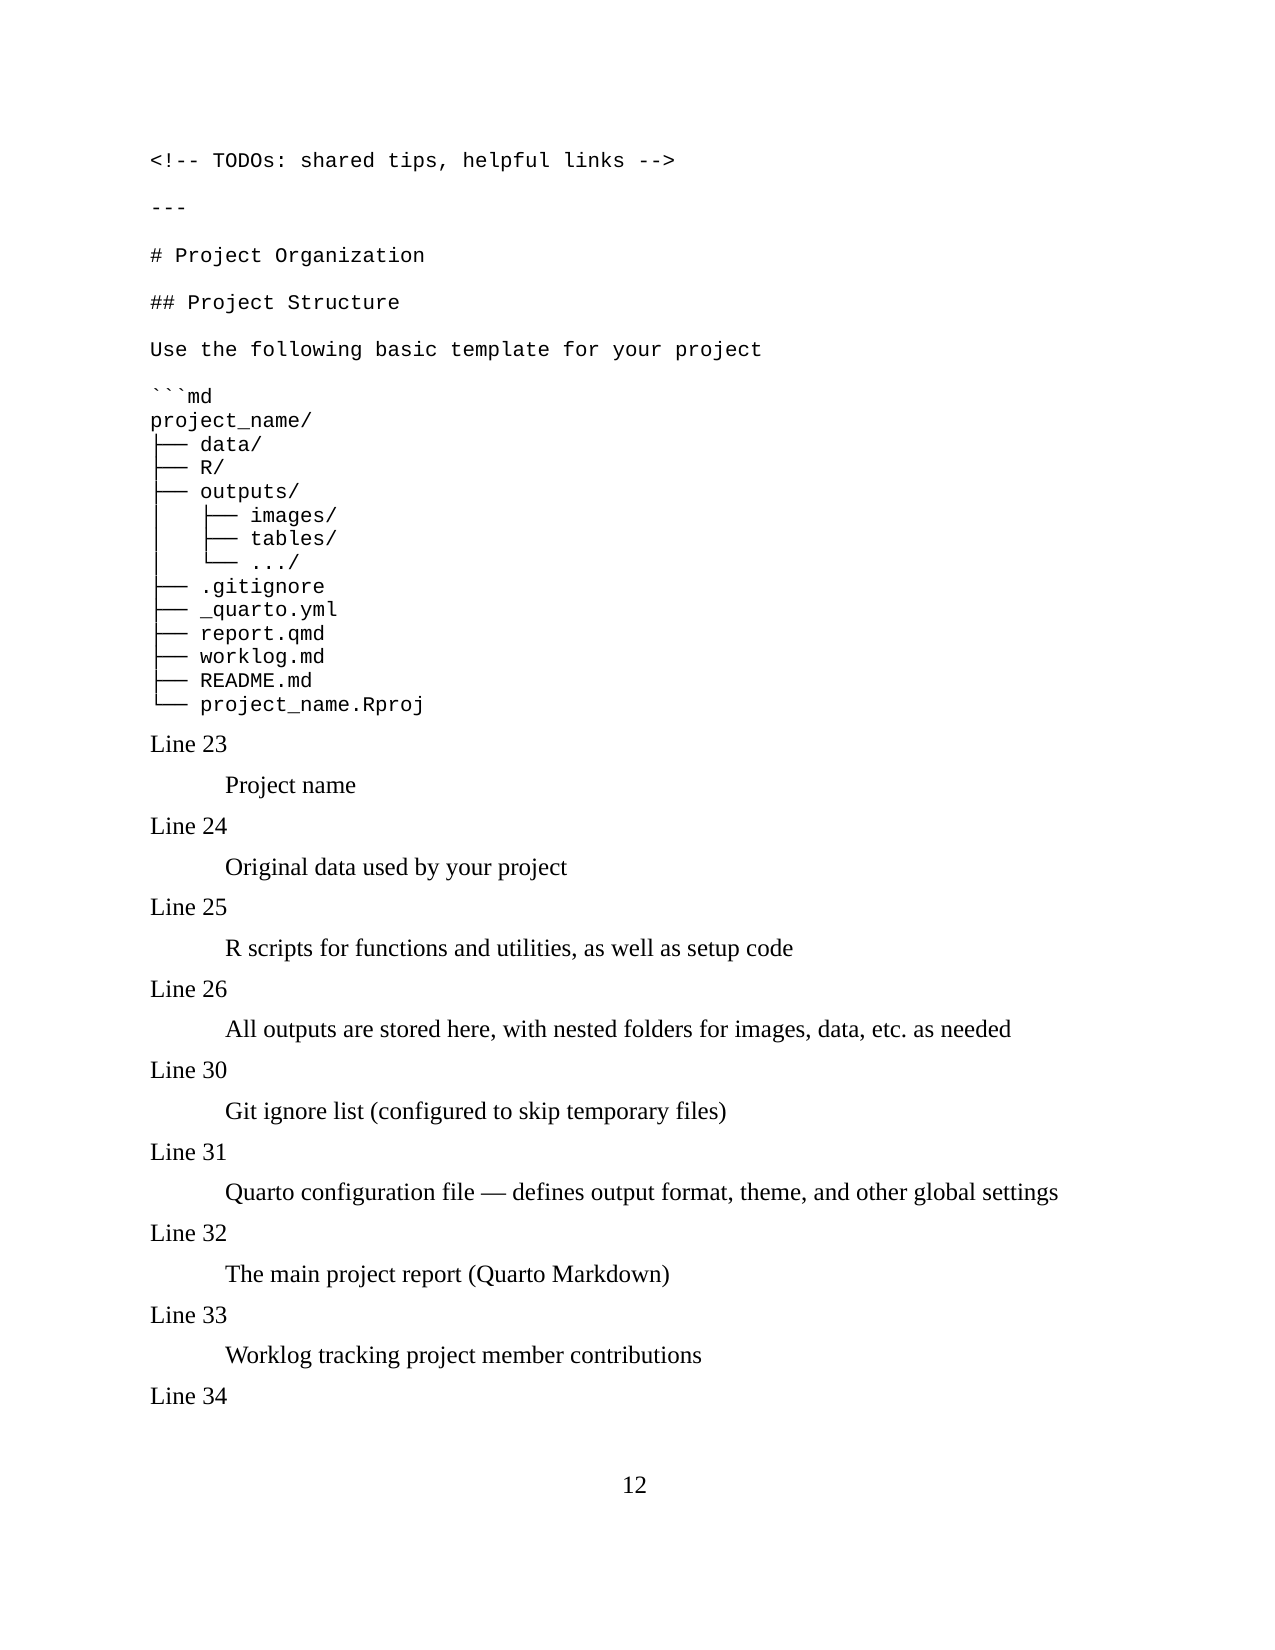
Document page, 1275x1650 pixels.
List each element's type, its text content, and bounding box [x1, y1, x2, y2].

text Line 31 [150, 1137, 1125, 1166]
text <!-- TODOs: shared tips, helpful links --> [150, 150, 1125, 174]
text R scripts for functions and utilities, as well as setup code [225, 933, 1125, 962]
text Line 30 [150, 1055, 1125, 1084]
text ## Project Structure [150, 292, 1125, 316]
text ```md [150, 386, 1125, 410]
text Quarto configuration file — defines output format, theme, and other global settings [225, 1177, 1125, 1206]
text Line 24 [150, 811, 1125, 840]
text Line 23 [150, 729, 1125, 758]
text ├── data/ [157, 434, 1125, 457]
text Original data used by your project [225, 852, 1125, 880]
text Git ignore list (configured to skip temporary files) [225, 1096, 1125, 1125]
text Line 25 [150, 892, 1125, 921]
text ├── .gitignore [157, 576, 1125, 599]
text Line 32 [150, 1218, 1125, 1247]
text │ ├── images/ [207, 505, 1125, 528]
text ├── worklog.md [150, 647, 1125, 670]
text Line 33 [150, 1300, 1125, 1328]
text │ ├── images/ [157, 505, 206, 528]
text project_name/ [150, 410, 1125, 434]
text --- [150, 197, 1125, 221]
text ├── outputs/ [150, 481, 1125, 505]
text The main project report (Quarto Markdown) [225, 1259, 1125, 1288]
text # Project Organization [150, 244, 1125, 268]
text Worklog tracking project member contributions [225, 1340, 1125, 1369]
text All outputs are stored here, with nested folders for images, data, etc. as needed [225, 1014, 1125, 1043]
text ├── report.qmd [157, 623, 1125, 647]
text Project name [225, 770, 1125, 799]
text Use the following basic template for your project [150, 339, 1125, 363]
text ├── _quarto.yml [150, 599, 1125, 623]
text ├── README.md [150, 670, 1125, 694]
text Line 26 [150, 974, 1125, 1003]
text └── project_name.Rproj [150, 694, 1125, 717]
text │ └── .../ [150, 552, 1125, 576]
text │ ├── tables/ [150, 528, 1125, 552]
text Line 34 [150, 1381, 1125, 1410]
text ├── R/ [150, 457, 1125, 481]
